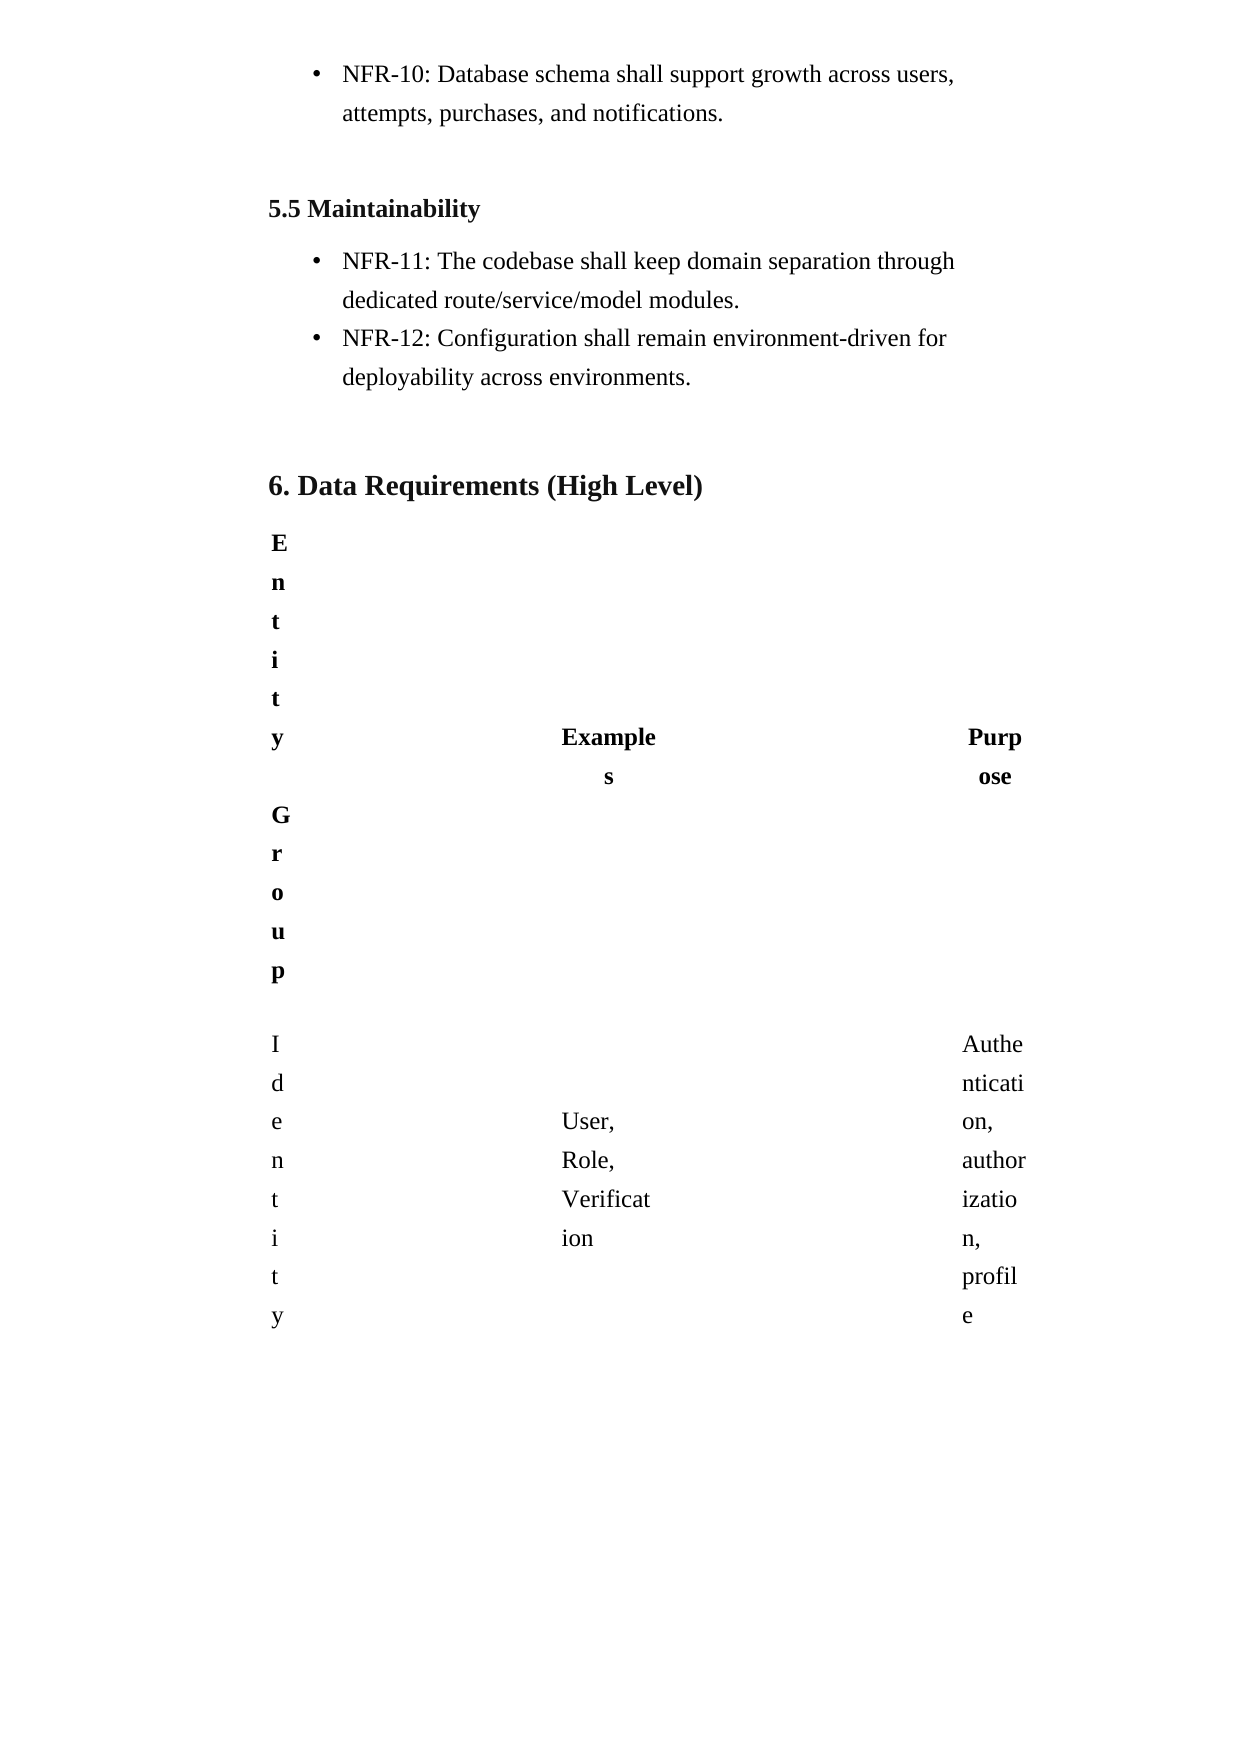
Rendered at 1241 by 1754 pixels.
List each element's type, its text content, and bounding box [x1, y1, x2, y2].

subtitle 6. Data Requirements (High Level) [268, 468, 1031, 501]
list NFR-10: Database schema shall support growth across users, attempts, purchases, and notifications. [312, 59, 1031, 127]
table_header Entity Group [118, 526, 408, 1026]
table_cell Authentication, authorization, profile [809, 1026, 1181, 1371]
list NFR-11: The codebase shall keep domain separation through dedicated route/service/model modules. [312, 246, 1031, 313]
table_header Examples [409, 526, 809, 1026]
table_cell Identity [118, 1026, 408, 1371]
subtitle 5.5 Maintainability [268, 193, 1031, 223]
list NFR-12: Configuration shall remain environment-driven for deployability across environments. [312, 323, 1031, 391]
table_cell User, Role, Verification [409, 1026, 809, 1371]
table_header Purpose [809, 526, 1181, 1026]
